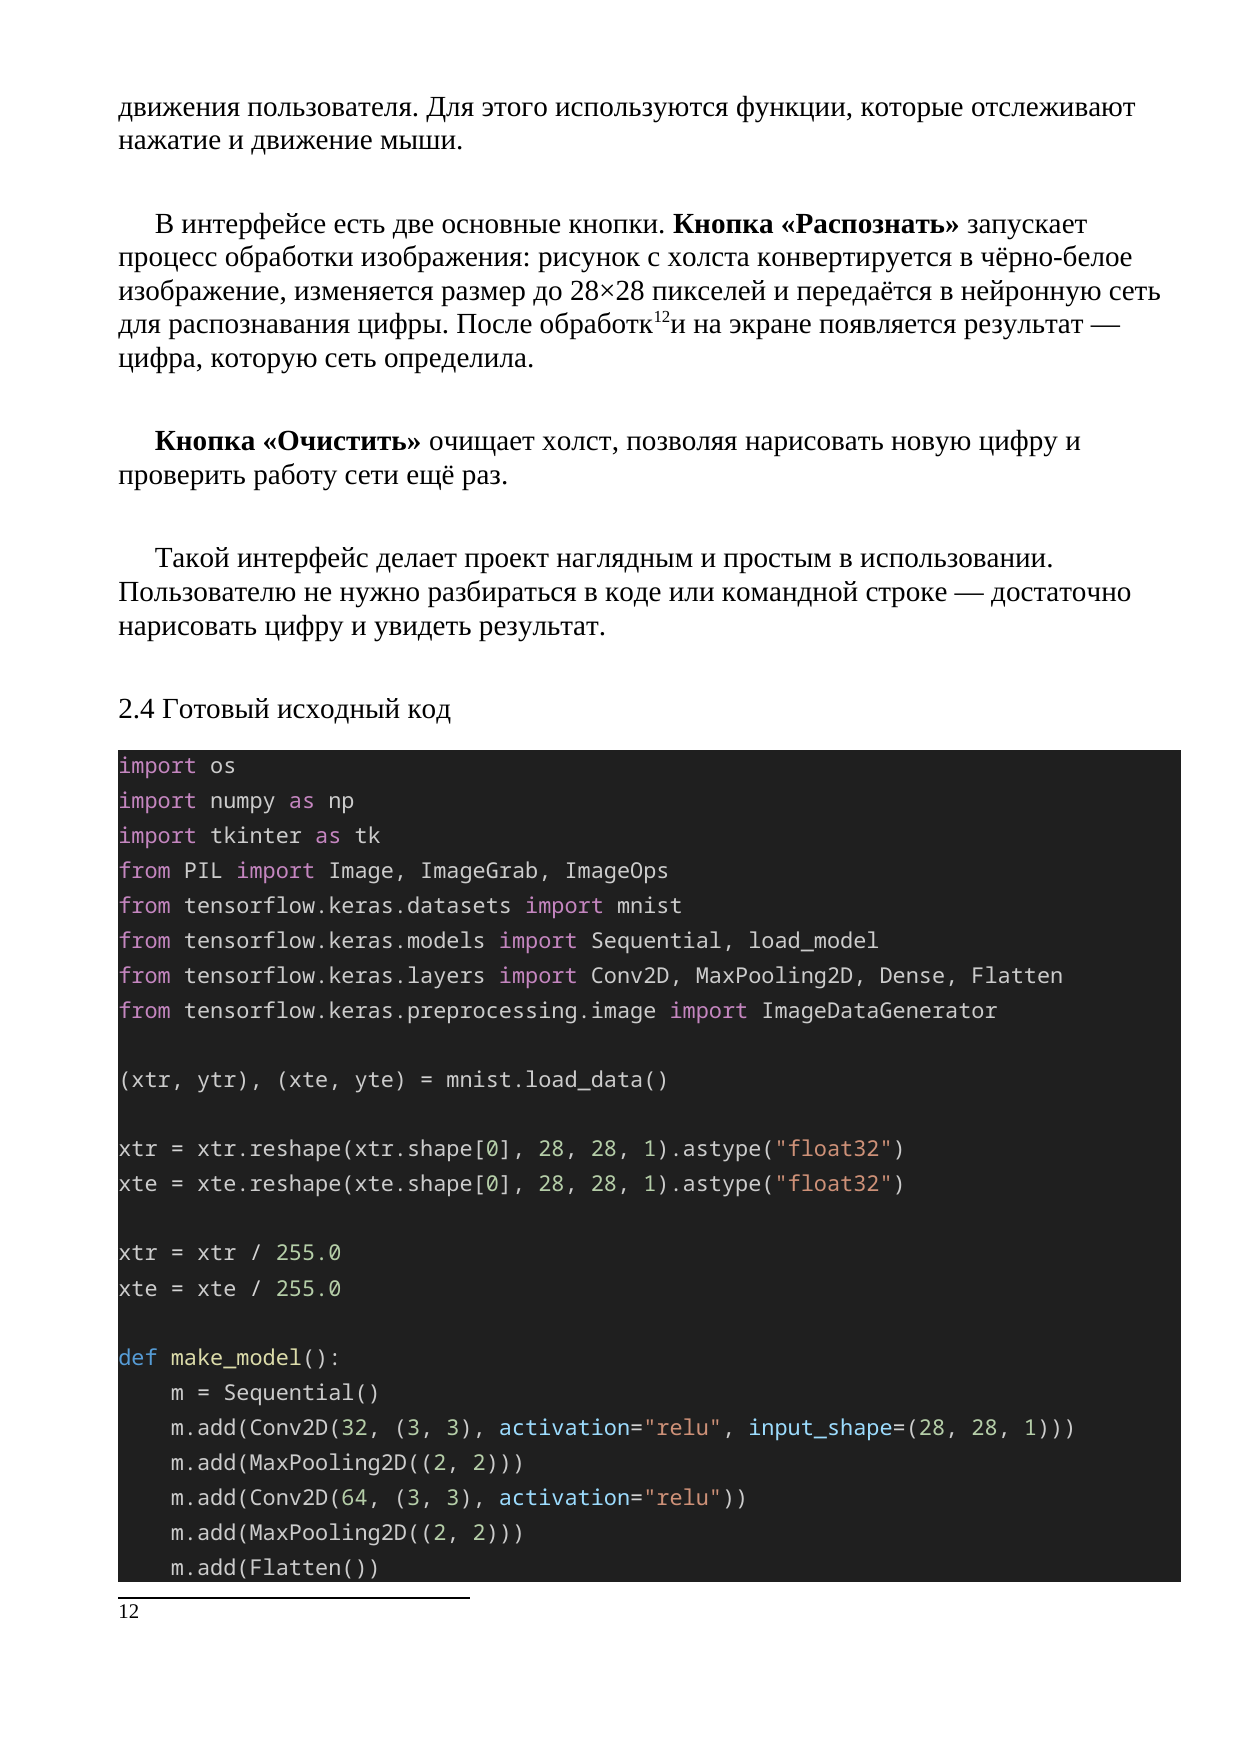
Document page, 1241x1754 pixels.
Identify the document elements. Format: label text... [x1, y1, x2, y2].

text m.add(MaxPooling2D((2, 2))) [118, 1517, 1181, 1547]
text m.add(Flatten()) [118, 1552, 1181, 1582]
text xtr = xtr / 255.0 [118, 1237, 1181, 1267]
text from PIL import Image, ImageGrab, ImageOps [118, 855, 1181, 885]
text import tkinter as tk [118, 820, 1181, 850]
text from tensorflow.keras.models import Sequential, load_model [118, 925, 1181, 955]
text m.add(Conv2D(64, (3, 3), activation="relu")) [118, 1482, 1181, 1512]
text from tensorflow.keras.datasets import mnist [118, 890, 1181, 920]
text (xtr, ytr), (xte, yte) = mnist.load_data() [118, 1064, 1181, 1094]
text Кнопка «Очистить» очищает холст, позволяя нарисовать новую цифру и проверить работу сети ещё раз. [118, 423, 1181, 491]
text движения пользователя. Для этого используются функции, которые отслеживают нажатие и движение мыши. [118, 89, 1181, 156]
text from tensorflow.keras.layers import Conv2D, MaxPooling2D, Dense, Flatten [118, 960, 1181, 990]
text m = Sequential() [118, 1377, 1181, 1406]
text m.add(Conv2D(32, (3, 3), activation="relu", input_shape=(28, 28, 1))) [118, 1412, 1181, 1441]
text 2.4 Готовый исходный код [118, 691, 1181, 725]
text def make_model(): [118, 1341, 1181, 1371]
text m.add(MaxPooling2D((2, 2))) [118, 1447, 1181, 1477]
text from tensorflow.keras.preprocessing.image import ImageDataGenerator [118, 995, 1181, 1025]
text import numpy as np [118, 785, 1181, 814]
text Такой интерфейс делает проект наглядным и простым в использовании. Пользователю не нужно разбираться в коде или командной строке — достаточно нарисовать цифру и увидеть результат. [118, 541, 1181, 641]
text xte = xte.reshape(xte.shape[0], 28, 28, 1).astype("float32") [118, 1168, 1181, 1198]
text xtr = xtr.reshape(xtr.shape[0], 28, 28, 1).astype("float32") [118, 1133, 1181, 1163]
text import os [118, 750, 1181, 779]
text xte = xte / 255.0 [118, 1272, 1181, 1302]
text В интерфейсе есть две основные кнопки. Кнопка «Распознать» запускает процесс обработки изображения: рисунок с холста конвертируется в чёрно-белое изображение, изменяется размер до 28×28 пикселей и передаётся в нейронную сеть для распознавания цифры. После обработки на экране появляется результат — цифра, которую сеть определила. [118, 206, 1181, 373]
